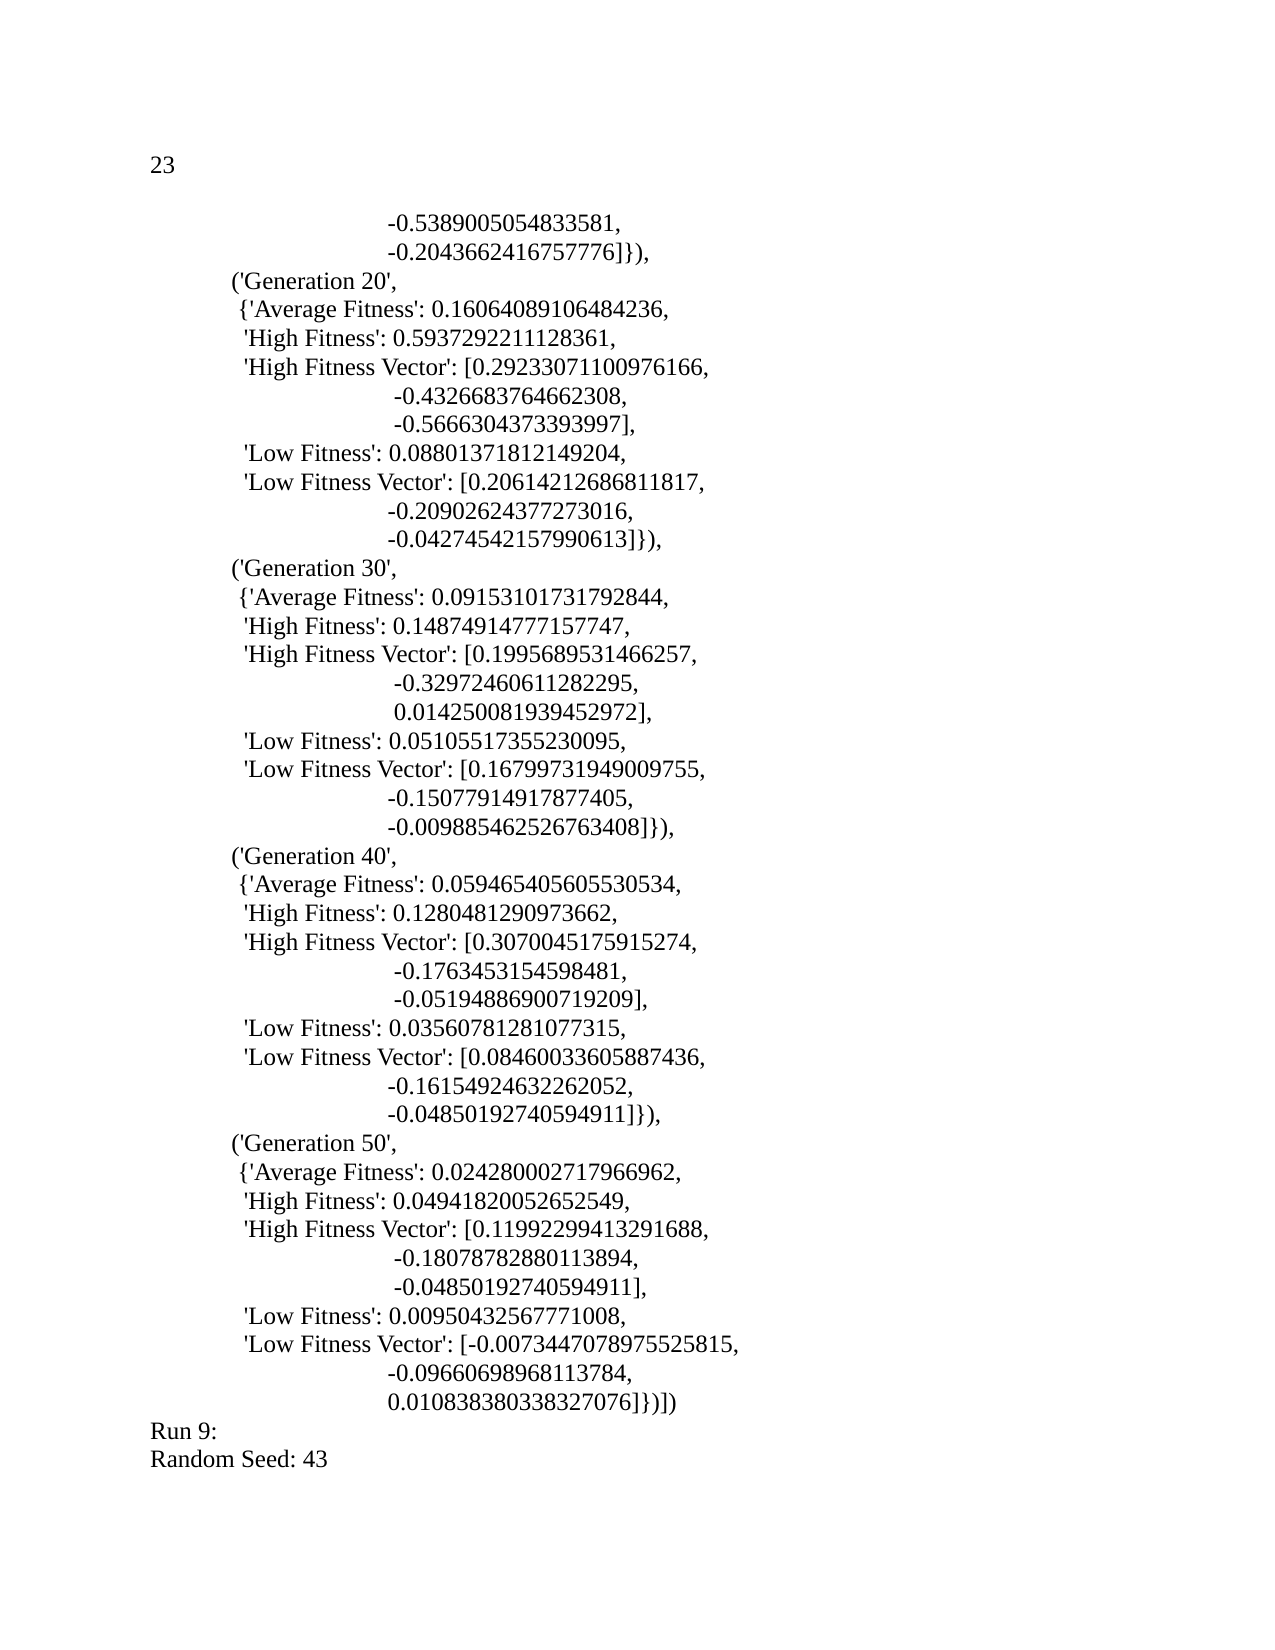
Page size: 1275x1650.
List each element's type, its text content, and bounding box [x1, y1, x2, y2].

text -0.5389005054833581, [150, 208, 1125, 237]
text 'High Fitness': 0.5937292211128361, [150, 323, 1125, 352]
text {'Average Fitness': 0.16064089106484236, [150, 294, 1125, 323]
text -0.1763453154598481, [150, 956, 1125, 984]
text 'High Fitness Vector': [0.29233071100976166, [150, 352, 1125, 381]
text -0.18078782880113894, [150, 1243, 1125, 1272]
text ('Generation 40', [150, 841, 1125, 869]
text -0.09660698968113784, [150, 1358, 1125, 1387]
text 'Low Fitness': 0.03560781281077315, [150, 1013, 1125, 1042]
text {'Average Fitness': 0.09153101731792844, [150, 582, 1125, 611]
text 'High Fitness Vector': [0.11992299413291688, [150, 1214, 1125, 1243]
text {'Average Fitness': 0.059465405605530534, [150, 869, 1125, 898]
text 'High Fitness': 0.14874914777157747, [150, 611, 1125, 639]
text 'Low Fitness': 0.00950432567771008, [150, 1301, 1125, 1329]
text {'Average Fitness': 0.024280002717966962, [150, 1157, 1125, 1186]
text 'Low Fitness': 0.08801371812149204, [150, 438, 1125, 467]
text -0.05194886900719209], [150, 984, 1125, 1013]
text 0.014250081939452972], [150, 697, 1125, 726]
text 'Low Fitness Vector': [0.20614212686811817, [150, 467, 1125, 496]
text 'High Fitness': 0.04941820052652549, [150, 1186, 1125, 1214]
text -0.5666304373393997], [150, 409, 1125, 438]
text 'High Fitness Vector': [0.3070045175915274, [150, 927, 1125, 956]
text -0.04850192740594911], [150, 1272, 1125, 1301]
text Run 9: [150, 1416, 1125, 1444]
text ('Generation 30', [150, 553, 1125, 582]
text ('Generation 50', [150, 1128, 1125, 1157]
text -0.15077914917877405, [150, 783, 1125, 812]
text -0.32972460611282295, [150, 668, 1125, 697]
text 'High Fitness Vector': [0.1995689531466257, [150, 639, 1125, 668]
text 'Low Fitness Vector': [-0.0073447078975525815, [150, 1329, 1125, 1358]
text -0.16154924632262052, [150, 1071, 1125, 1099]
text -0.009885462526763408]}), [150, 812, 1125, 841]
text -0.20902624377273016, [150, 496, 1125, 524]
text 'Low Fitness Vector': [0.16799731949009755, [150, 754, 1125, 783]
text 'Low Fitness Vector': [0.08460033605887436, [150, 1042, 1125, 1071]
text 'Low Fitness': 0.05105517355230095, [150, 726, 1125, 754]
text -0.04274542157990613]}), [150, 524, 1125, 553]
text ('Generation 20', [150, 266, 1125, 294]
text -0.04850192740594911]}), [150, 1099, 1125, 1128]
text Random Seed: 43 [150, 1444, 1125, 1473]
text -0.4326683764662308, [150, 381, 1125, 409]
text -0.2043662416757776]}), [150, 237, 1125, 266]
text 'High Fitness': 0.1280481290973662, [150, 898, 1125, 927]
text 0.010838380338327076]})]) [150, 1387, 1125, 1416]
